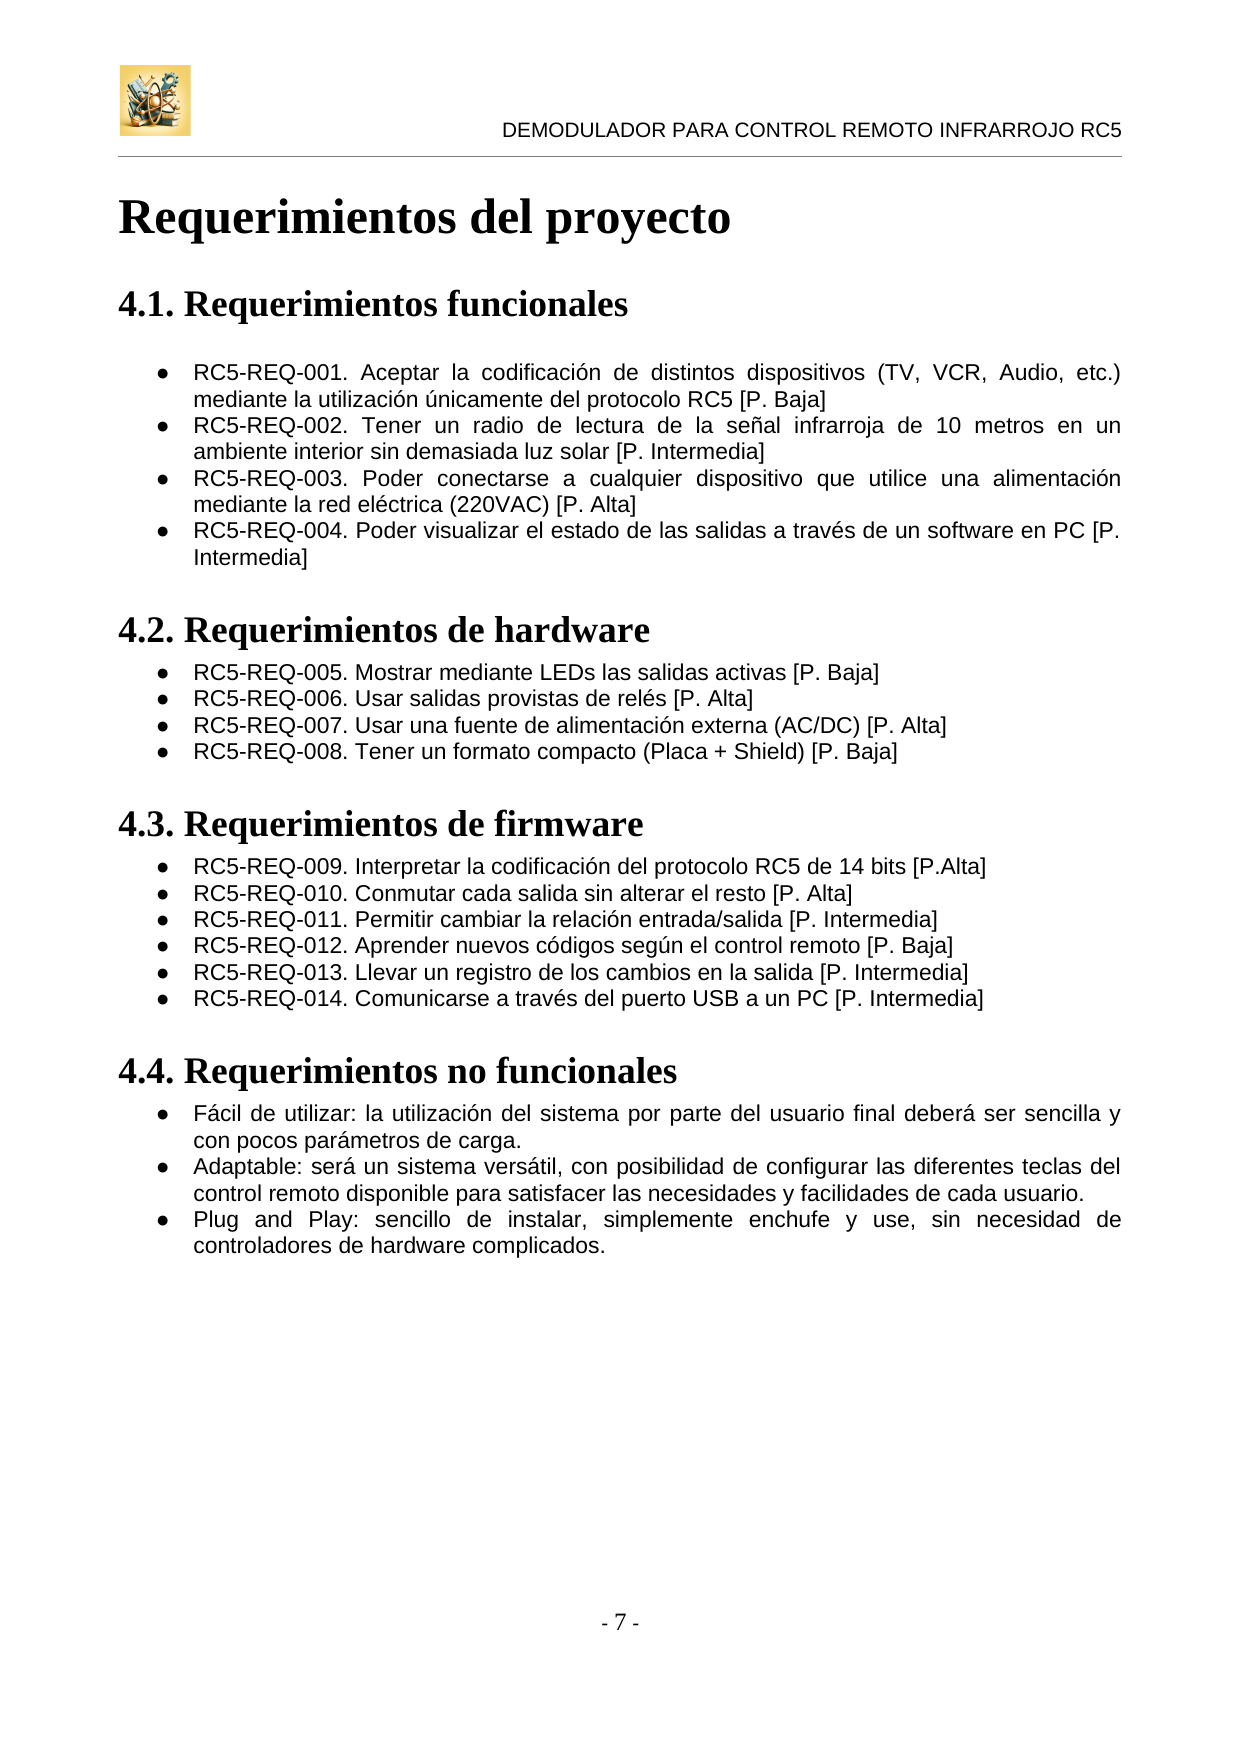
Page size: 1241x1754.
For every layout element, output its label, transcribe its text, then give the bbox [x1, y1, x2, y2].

list RC5-REQ-009. Interpretar la codificación del protocolo RC5 de 14 bits [P.Alta] [156, 853, 1122, 880]
subtitle Requerimientos del proyecto [118, 186, 1122, 244]
list RC5-REQ-007. Usar una fuente de alimentación externa (AC/DC) [P. Alta] [156, 712, 1122, 738]
list RC5-REQ-013. Llevar un registro de los cambios en la salida [P. Intermedia] [156, 959, 1122, 985]
subtitle 4.3. Requerimientos de firmware [118, 802, 1122, 845]
list Adaptable: será un sistema versátil, con posibilidad de configurar las diferentes teclas del control remoto disponible para satisfacer las necesidades y facilidades de cada usuario. [156, 1153, 1122, 1206]
list RC5-REQ-002. Tener un radio de lectura de la señal infrarroja de 10 metros en un ambiente interior sin demasiada luz solar [P. Intermedia] [156, 412, 1122, 464]
list RC5-REQ-004. Poder visualizar el estado de las salidas a través de un software en PC [P. Intermedia] [156, 517, 1122, 570]
list RC5-REQ-012. Aprender nuevos códigos según el control remoto [P. Baja] [156, 932, 1122, 959]
list RC5-REQ-014. Comunicarse a través del puerto USB a un PC [P. Intermedia] [156, 985, 1122, 1011]
list Plug and Play: sencillo de instalar, simplemente enchufe y use, sin necesidad de controladores de hardware complicados. [156, 1206, 1122, 1258]
picture [119, 65, 191, 136]
subtitle 4.4. Requerimientos no funcionales [118, 1049, 1122, 1092]
subtitle 4.2. Requerimientos de hardware [118, 607, 1122, 651]
list RC5-REQ-011. Permitir cambiar la relación entrada/salida [P. Intermedia] [156, 906, 1122, 932]
list Fácil de utilizar: la utilización del sistema por parte del usuario final deberá ser sencilla y con pocos parámetros de carga. [156, 1100, 1122, 1153]
list RC5-REQ-005. Mostrar mediante LEDs las salidas activas [P. Baja] [156, 659, 1122, 685]
subtitle 4.1. Requerimientos funcionales [118, 281, 1122, 324]
list RC5-REQ-008. Tener un formato compacto (Placa + Shield) [P. Baja] [156, 738, 1122, 764]
list RC5-REQ-006. Usar salidas provistas de relés [P. Alta] [156, 685, 1122, 712]
list RC5-REQ-010. Conmutar cada salida sin alterar el resto [P. Alta] [156, 880, 1122, 906]
list RC5-REQ-001. Aceptar la codificación de distintos dispositivos (TV, VCR, Audio, etc.) mediante la utilización únicamente del protocolo RC5 [P. Baja] [156, 359, 1122, 412]
list RC5-REQ-003. Poder conectarse a cualquier dispositivo que utilice una alimentación mediante la red eléctrica (220VAC) [P. Alta] [156, 464, 1122, 517]
